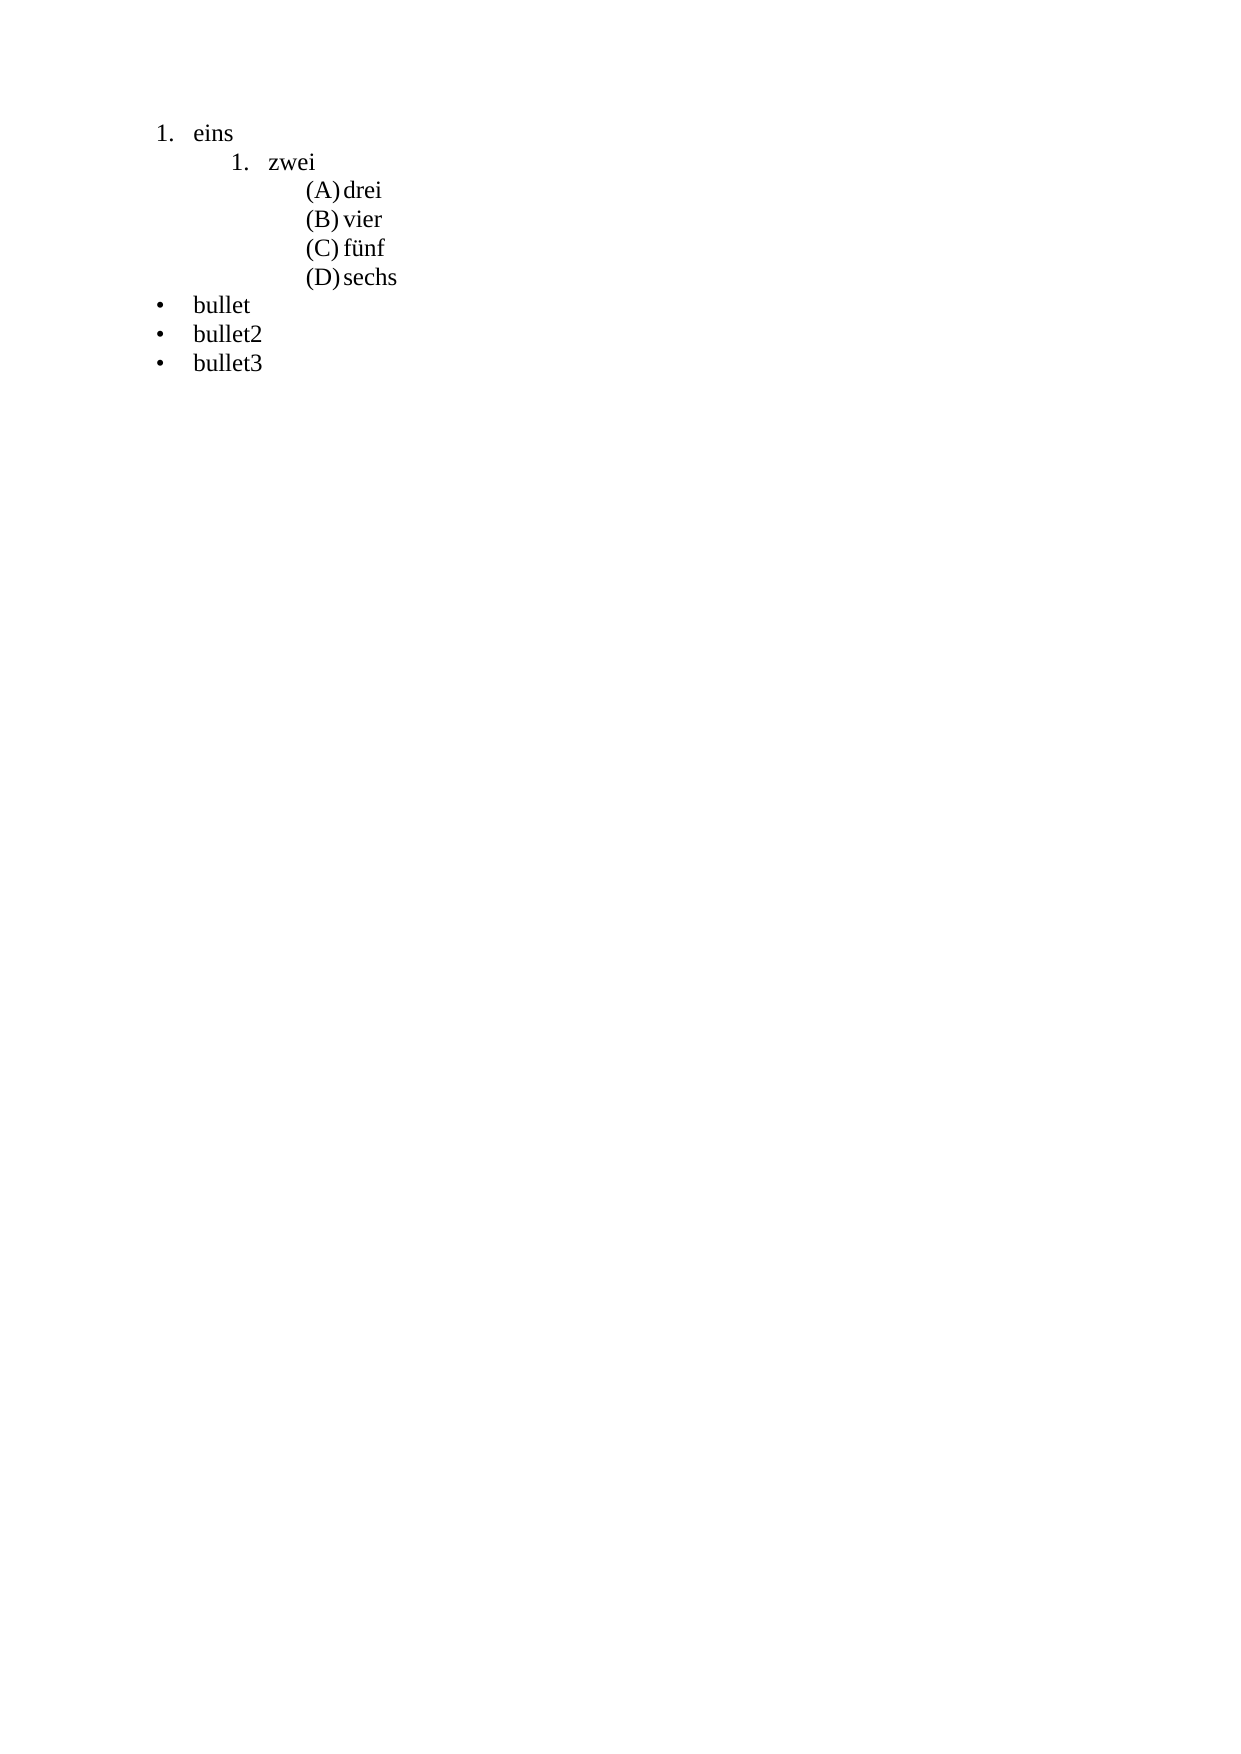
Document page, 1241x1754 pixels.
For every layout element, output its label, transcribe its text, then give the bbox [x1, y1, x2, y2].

list bullet2 [156, 319, 1122, 348]
list vier [306, 204, 1122, 233]
list drei [306, 176, 1122, 204]
list eins [156, 118, 1122, 147]
list bullet3 [156, 348, 1122, 377]
list fünf [306, 233, 1122, 262]
list sechs [306, 262, 1122, 291]
list bullet [156, 291, 1122, 319]
list zwei [231, 147, 1122, 176]
